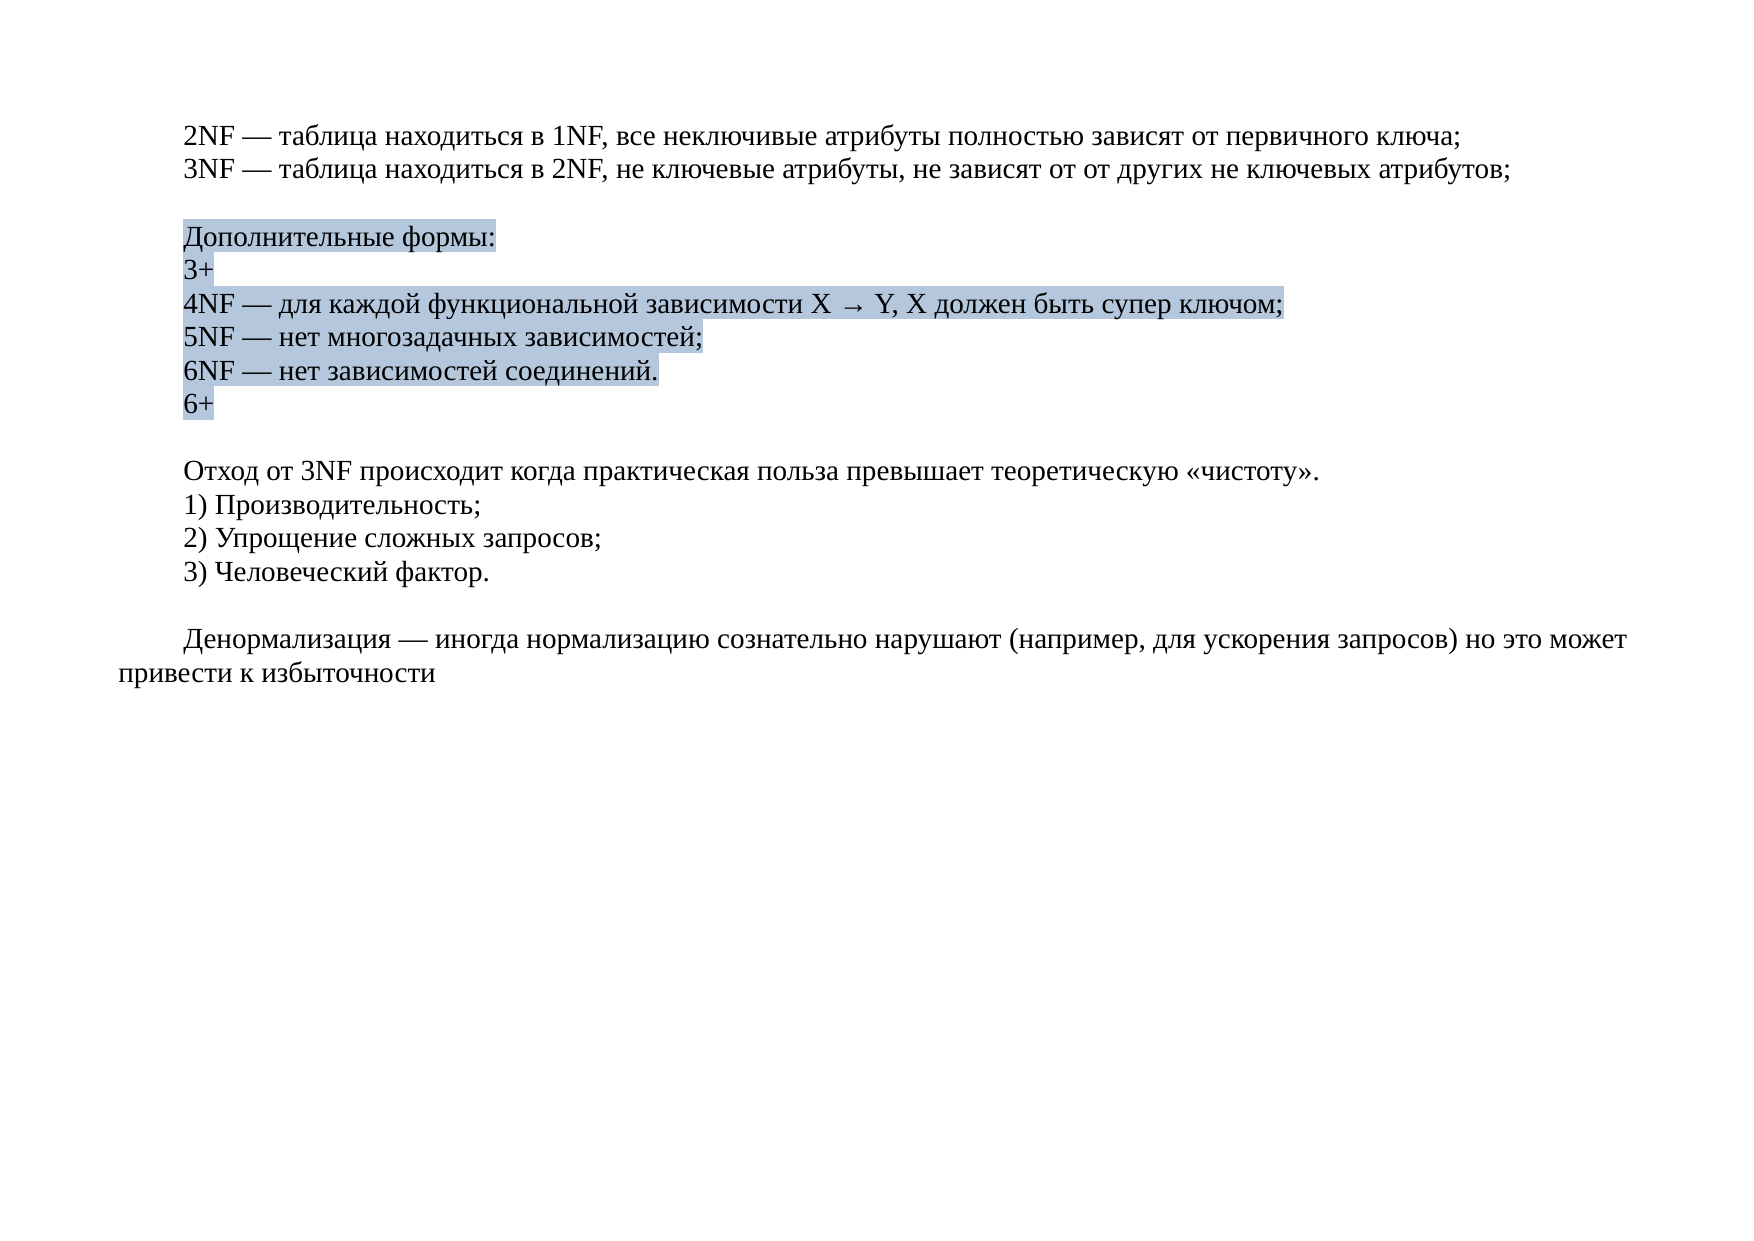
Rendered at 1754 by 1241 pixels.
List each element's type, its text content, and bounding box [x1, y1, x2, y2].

text 2) Упрощение сложных запросов; [118, 521, 1635, 554]
text Денормализация — иногда нормализацию сознательно нарушают (например, для ускорения запросов) но это может привести к избыточности [118, 621, 1635, 688]
text 6NF — нет зависимостей соединений. [118, 353, 1635, 386]
text 5NF — нет многозадачных зависимостей; [118, 319, 1635, 353]
text 1) Производительность; [118, 487, 1635, 521]
text Отход от 3NF происходит когда практическая польза превышает теоретическую «чистоту». [118, 453, 1635, 487]
text 4NF — для каждой функциональной зависимости X → Y, X должен быть супер ключом; [118, 286, 1635, 319]
text 3NF — таблица находиться в 2NF, не ключевые атрибуты, не зависят от от других не ключевых атрибутов; [118, 152, 1635, 185]
text 3) Человеческий фактор. [118, 554, 1635, 588]
text 6+ [118, 386, 1635, 420]
text 2NF — таблица находиться в 1NF, все неключивые атрибуты полностью зависят от первичного ключа; [118, 118, 1635, 152]
text 3+ [118, 252, 1635, 286]
text Дополнительные формы: [118, 219, 1635, 252]
